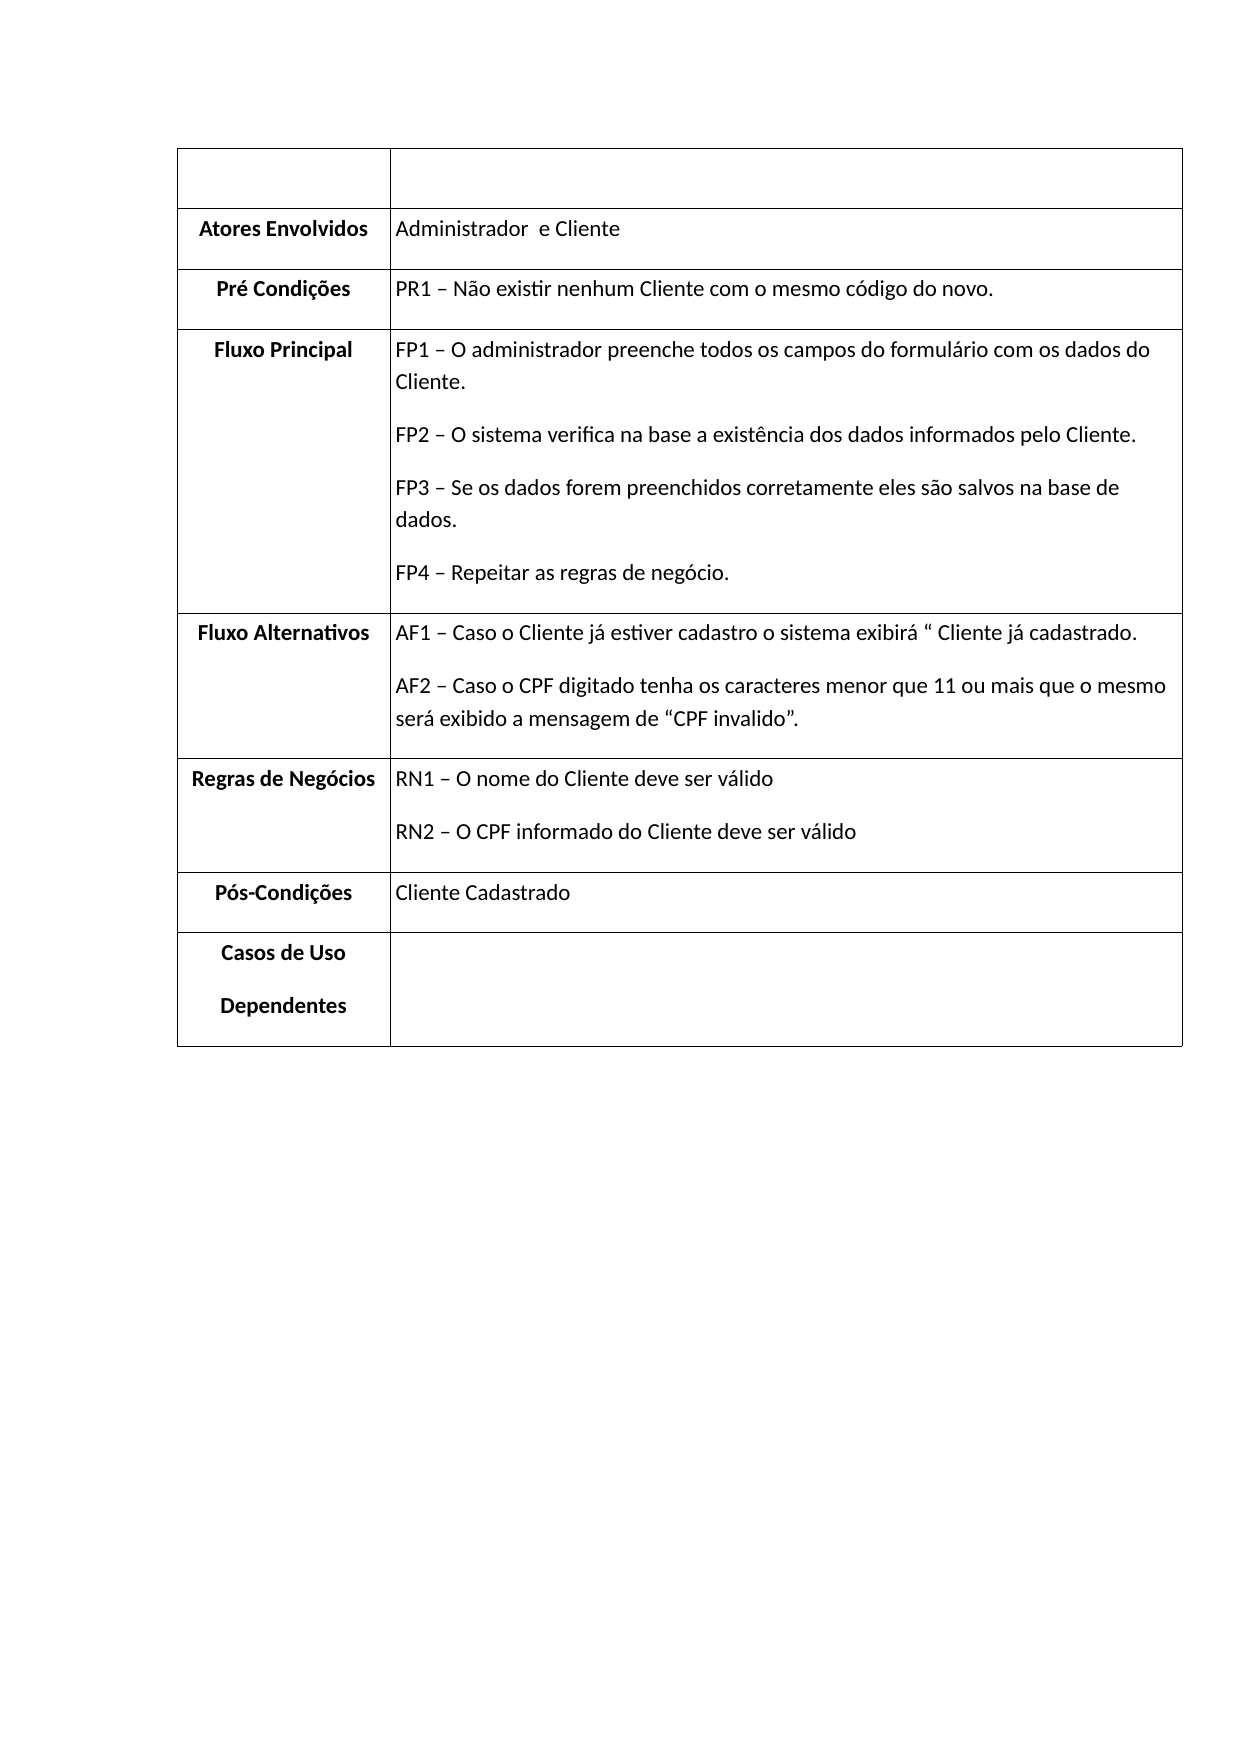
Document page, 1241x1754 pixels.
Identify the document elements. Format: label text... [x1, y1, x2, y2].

table_cell Fluxo Principal [178, 330, 390, 613]
table_cell Cliente Cadastrado [391, 873, 1182, 932]
table_cell Atores Envolvidos [178, 209, 390, 268]
table_cell Fluxo Alternativos [178, 614, 390, 758]
table_cell RN1 – O nome do Cliente deve ser válido RN2 – O CPF informado do Cliente deve ser válido [391, 759, 1182, 872]
table_cell Administrador e Cliente [391, 209, 1182, 268]
table_cell PR1 – Não existir nenhum Cliente com o mesmo código do novo. [391, 270, 1182, 329]
table_cell FP1 – O administrador preenche todos os campos do formulário com os dados do Cliente. FP2 – O sistema verifica na base a existência dos dados informados pelo Cliente. FP3 – Se os dados forem preenchidos corretamente eles são salvos na base de dados. FP4 – Repeitar as regras de negócio. [391, 330, 1182, 613]
table_cell Casos de Uso Dependentes [178, 933, 390, 1046]
table_cell AF1 – Caso o Cliente já estiver cadastro o sistema exibirá “ Cliente já cadastrado. AF2 – Caso o CPF digitado tenha os caracteres menor que 11 ou mais que o mesmo será exibido a mensagem de “CPF invalido”. [391, 614, 1182, 758]
table_cell Pré Condições [178, 270, 390, 329]
table_cell [391, 933, 1182, 1046]
table_header [178, 149, 390, 208]
table_cell Pós-Condições [178, 873, 390, 932]
table_header [391, 149, 1182, 208]
table_cell Regras de Negócios [178, 759, 390, 872]
